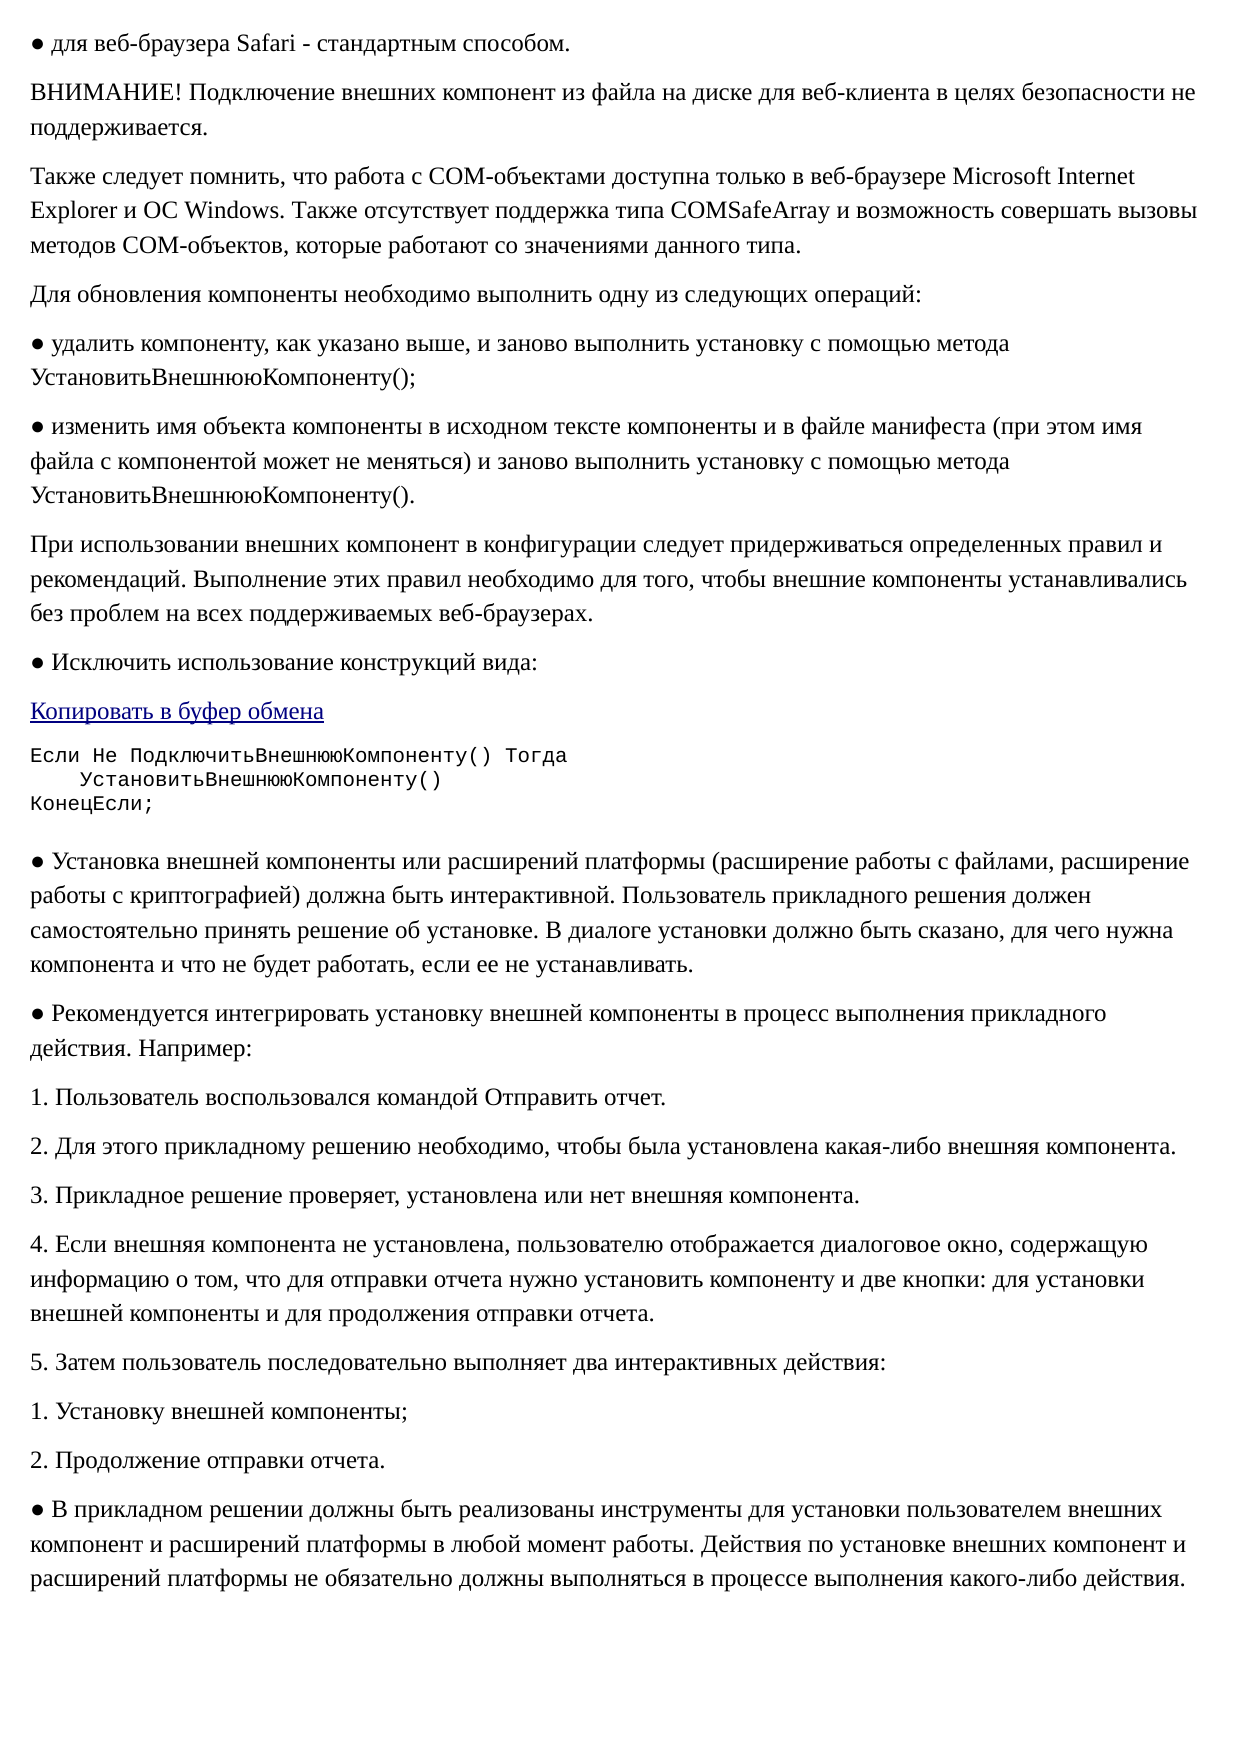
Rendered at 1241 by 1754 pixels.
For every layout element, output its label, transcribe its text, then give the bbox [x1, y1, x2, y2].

text ● Рекомендуется интегрировать установку внешней компоненты в процесс выполнения прикладного действия. Например: [30, 998, 1211, 1062]
text ● Исключить использование конструкций вида: [30, 647, 1211, 676]
text 4. Если внешняя компонента не установлена, пользователю отображается диалоговое окно, содержащую информацию о том, что для отправки отчета нужно установить компоненту и две кнопки: для установки внешней компоненты и для продолжения отправки отчета. [30, 1229, 1211, 1327]
text 2. Для этого прикладному решению необходимо, чтобы была установлена какая-либо внешняя компонента. [30, 1131, 1211, 1160]
text 5. Затем пользователь последовательно выполняет два интерактивных действия: [30, 1347, 1211, 1376]
text Если Не ПодключитьВнешнююКомпоненту() Тогда [30, 746, 1211, 769]
text ВНИМАНИЕ! Подключение внешних компонент из файла на диске для веб-клиента в целях безопасности не поддерживается. [30, 77, 1211, 140]
text 1. Пользователь воспользовался командой Отправить отчет. [30, 1082, 1211, 1111]
text Для обновления компоненты необходимо выполнить одну из следующих операций: [30, 279, 1211, 307]
text При использовании внешних компонент в конфигурации следует придерживаться определенных правил и рекомендаций. Выполнение этих правил необходимо для того, чтобы внешние компоненты устанавливались без проблем на всех поддерживаемых веб-браузерах. [30, 529, 1211, 627]
text ● В прикладном решении должны быть реализованы инструменты для установки пользователем внешних компонент и расширений платформы в любой момент работы. Действия по установке внешних компонент и расширений платформы не обязательно должны выполняться в процессе выполнения какого-либо действия. [30, 1494, 1211, 1592]
text ● удалить компоненту, как указано выше, и заново выполнить установку с помощью метода УстановитьВнешнююКомпоненту(); [30, 328, 1211, 391]
text 2. Продолжение отправки отчета. [30, 1445, 1211, 1474]
text Также следует помнить, что работа с COM-объектами доступна только в веб-браузере Microsoft Internet Explorer и ОС Windows. Также отсутствует поддержка типа COMSafeArray и возможность совершать вызовы методов COM-объектов, которые работают со значениями данного типа. [30, 161, 1211, 258]
text ● изменить имя объекта компоненты в исходном тексте компоненты и в файле манифеста (при этом имя файла с компонентой может не меняться) и заново выполнить установку с помощью метода УстановитьВнешнююКомпоненту(). [30, 411, 1211, 509]
text 1. Установку внешней компоненты; [30, 1396, 1211, 1425]
text 3. Прикладное решение проверяет, установлена или нет внешняя компонента. [30, 1180, 1211, 1209]
text ● для веб-браузера Safari ‑ стандартным способом. [30, 28, 1211, 57]
text УстановитьВнешнююКомпоненту() [30, 769, 1211, 793]
text КонецЕсли; [30, 793, 1211, 816]
text ● Установка внешней компоненты или расширений платформы (расширение работы с файлами, расширение работы с криптографией) должна быть интерактивной. Пользователь прикладного решения должен самостоятельно принять решение об установке. В диалоге установки должно быть сказано, для чего нужна компонента и что не будет работать, если ее не устанавливать. [30, 846, 1211, 978]
text Копировать в буфер обмена [30, 696, 1211, 725]
